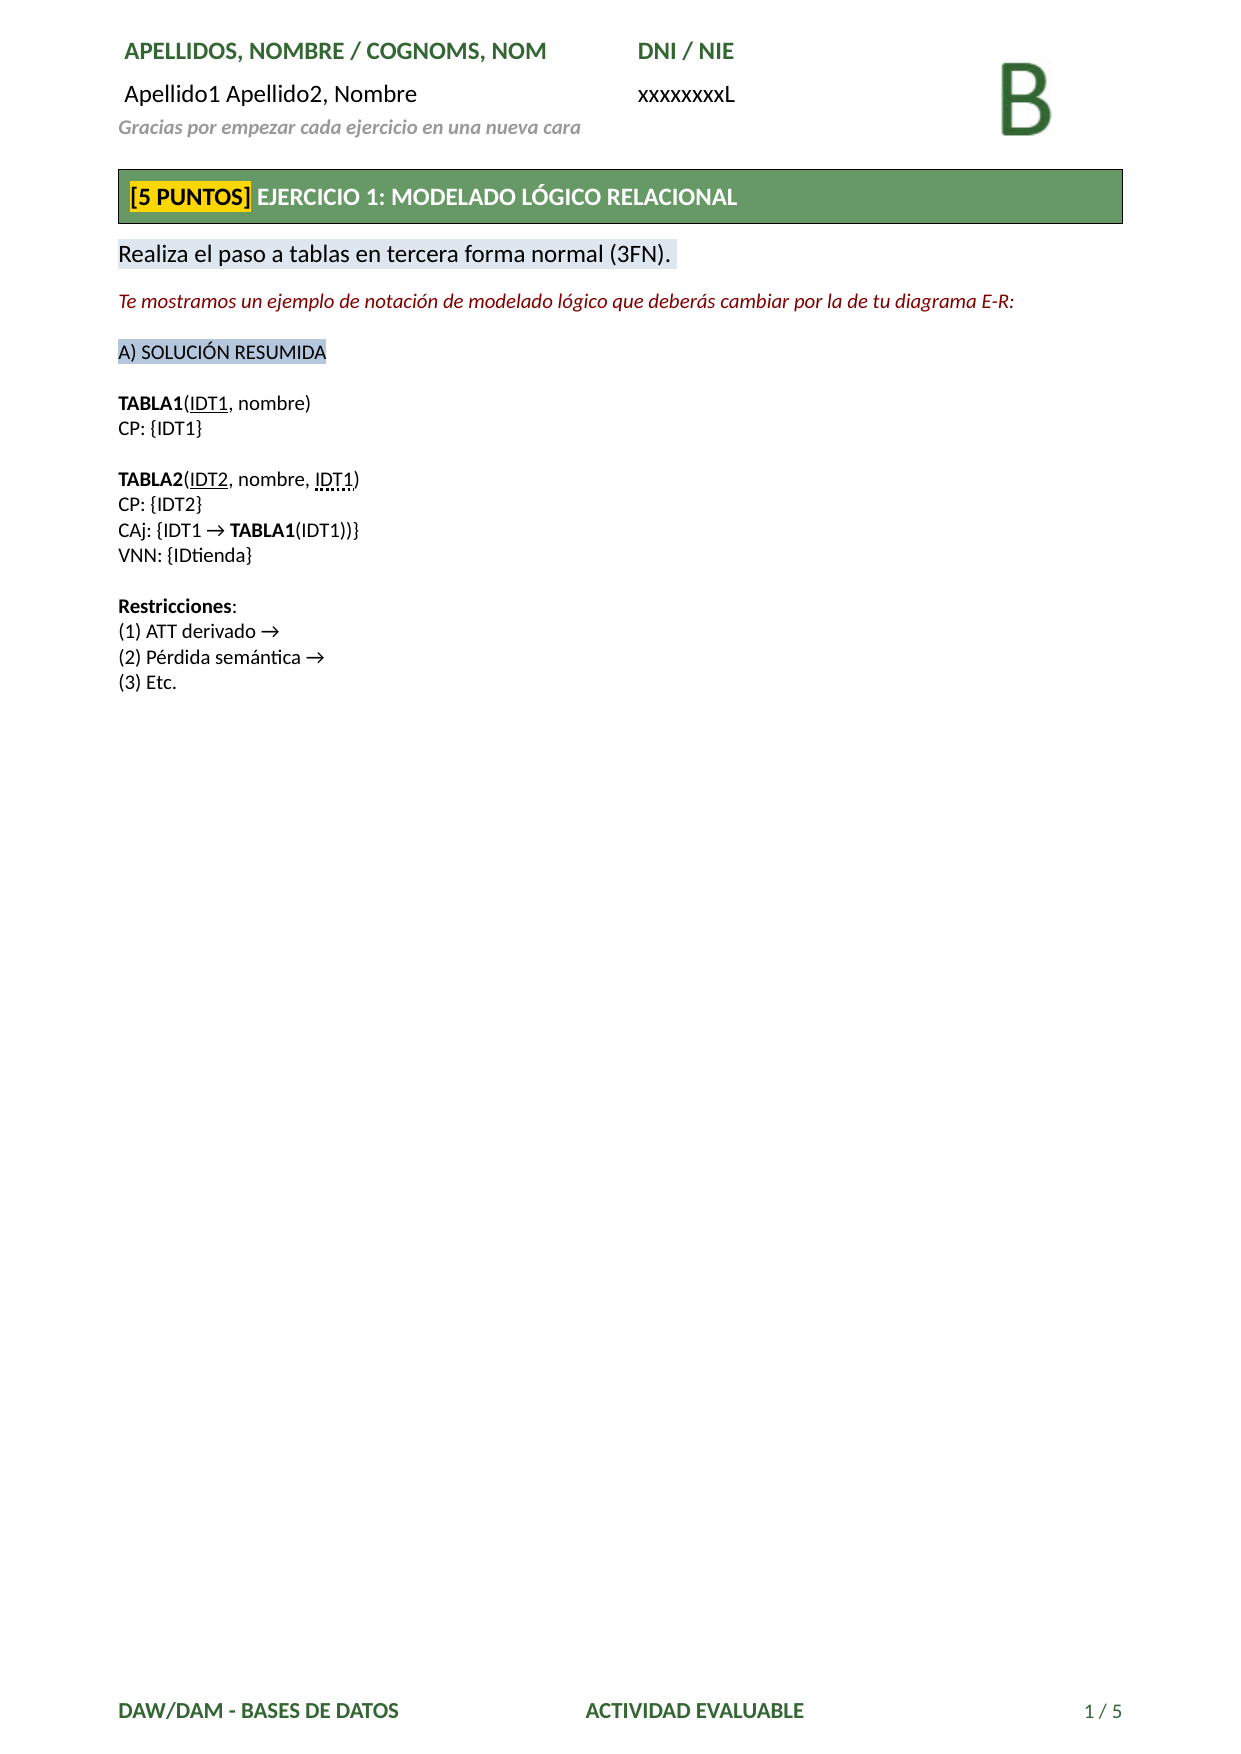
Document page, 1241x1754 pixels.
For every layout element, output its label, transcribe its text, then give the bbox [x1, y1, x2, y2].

text [5 puntos] EJERCICIO 1: MODELADO LÓGICO RELACIONAL [119, 170, 1122, 223]
text (3) Etc. [118, 669, 1122, 695]
text CP: {IDT1} [118, 415, 1122, 441]
text CP: {IDT2} [118, 492, 1122, 517]
text Te mostramos un ejemplo de notación de modelado lógico que deberás cambiar por la de tu diagrama E-R: [118, 288, 1122, 314]
list Realiza el paso a tablas en tercera forma normal (3FN). [118, 239, 1122, 269]
text CAj: {IDT1 → TABLA1(IDT1))} [118, 517, 1122, 542]
text Restricciones: [118, 593, 1122, 619]
text TABLA1(IDT1, nombre) [118, 390, 1122, 415]
text TABLA2(IDT2, nombre, IDT1) [118, 466, 1122, 492]
text (2) Pérdida semántica → [118, 644, 1122, 669]
picture [988, 35, 1061, 164]
text A) SOLUCIÓN RESUMIDA [118, 339, 1122, 364]
text VNN: {IDtienda} [118, 542, 1122, 568]
text (1) ATT derivado → [118, 619, 1122, 644]
